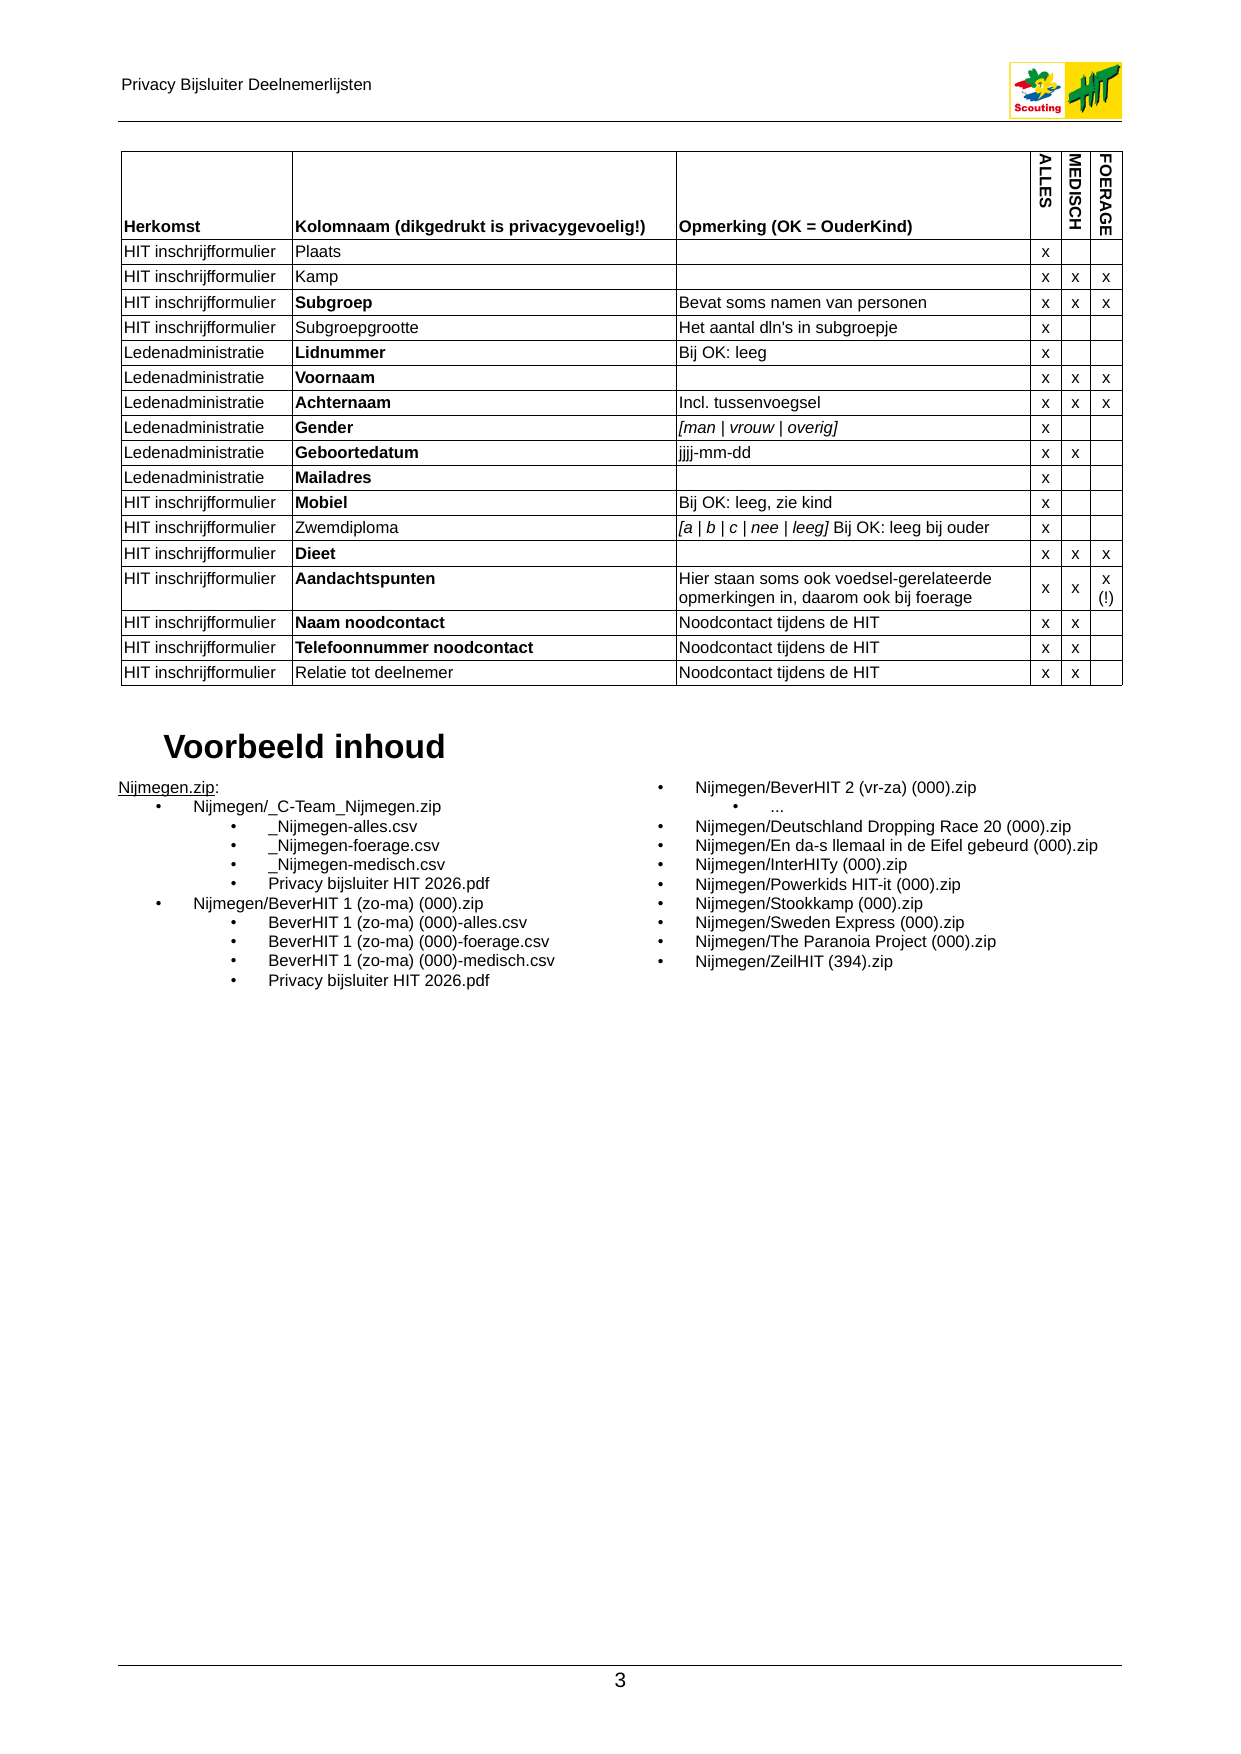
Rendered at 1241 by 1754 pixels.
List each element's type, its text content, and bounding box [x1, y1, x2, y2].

table_cell x (!) [1091, 567, 1122, 610]
table_cell HIT inschrijfformulier [122, 516, 292, 540]
table_cell [1091, 661, 1122, 685]
table_cell x [1091, 391, 1122, 415]
table_header Kolomnaam (dikgedrukt is privacygevoelig!) [293, 152, 676, 239]
table_cell x [1062, 636, 1090, 660]
table_cell [1062, 316, 1090, 339]
table_cell Achternaam [293, 391, 676, 415]
table_cell x [1062, 441, 1090, 465]
table_cell jjjj-mm-dd [677, 441, 1030, 465]
table_cell HIT inschrijfformulier [122, 567, 292, 610]
list BeverHIT 1 (zo-ma) (000)-alles.csv [231, 913, 620, 932]
list Nijmegen/The Paranoia Project (000).zip [658, 932, 1122, 951]
table_cell x [1031, 290, 1061, 314]
table_header ALLES [1031, 152, 1061, 239]
table_cell Voornaam [293, 366, 676, 390]
table_header Herkomst [122, 152, 292, 239]
table_cell [1062, 491, 1090, 515]
table_cell Zwemdiploma [293, 516, 676, 540]
table_cell Hier staan soms ook voedsel-gerelateerde opmerkingen in, daarom ook bij foerage [677, 567, 1030, 610]
list Nijmegen/En da-s llemaal in de Eifel gebeurd (000).zip [658, 836, 1122, 855]
table_cell [1091, 611, 1122, 635]
table_cell x [1031, 341, 1061, 365]
table_cell Naam noodcontact [293, 611, 676, 635]
table_cell [a | b | c | nee | leeg] Bij OK: leeg bij ouder [677, 516, 1030, 540]
table_cell Noodcontact tijdens de HIT [677, 636, 1030, 660]
list BeverHIT 1 (zo-ma) (000)-medisch.csv [231, 951, 620, 971]
table_cell Subgroepgrootte [293, 316, 676, 339]
picture [1009, 62, 1123, 119]
table_cell Bevat soms namen van personen [677, 290, 1030, 314]
table_cell HIT inschrijfformulier [122, 611, 292, 635]
table_cell x [1031, 636, 1061, 660]
table_cell x [1031, 366, 1061, 390]
table_cell Ledenadministratie [122, 466, 292, 490]
table_cell [1062, 416, 1090, 440]
table_cell x [1062, 661, 1090, 685]
list Nijmegen/Sweden Express (000).zip [658, 913, 1122, 932]
table_cell Relatie tot deelnemer [293, 661, 676, 685]
table_cell HIT inschrijfformulier [122, 290, 292, 314]
table_cell Ledenadministratie [122, 441, 292, 465]
table_cell Geboortedatum [293, 441, 676, 465]
table_cell [1062, 341, 1090, 365]
table_cell Kamp [293, 265, 676, 289]
table_cell [1091, 636, 1122, 660]
list BeverHIT 1 (zo-ma) (000)-foerage.csv [231, 932, 620, 951]
table_cell x [1062, 366, 1090, 390]
table_cell x [1062, 290, 1090, 314]
table_cell HIT inschrijfformulier [122, 491, 292, 515]
table_cell Ledenadministratie [122, 366, 292, 390]
table_cell [1091, 466, 1122, 490]
table_cell [1091, 240, 1122, 264]
table_cell Ledenadministratie [122, 341, 292, 365]
table_cell Bij OK: leeg [677, 341, 1030, 365]
table_cell x [1091, 290, 1122, 314]
table_cell [677, 240, 1030, 264]
table_cell Aandachtspunten [293, 567, 676, 610]
table_cell Lidnummer [293, 341, 676, 365]
table_cell x [1031, 567, 1061, 610]
table_cell x [1031, 491, 1061, 515]
table_cell x [1031, 316, 1061, 339]
list Nijmegen/Deutschland Dropping Race 20 (000).zip [658, 816, 1122, 836]
table_header Opmerking (OK = OuderKind) [677, 152, 1030, 239]
list _Nijmegen-alles.csv [231, 816, 620, 836]
table_cell x [1031, 661, 1061, 685]
table_cell Het aantal dln's in subgroepje [677, 316, 1030, 339]
table_cell x [1031, 466, 1061, 490]
table_cell Noodcontact tijdens de HIT [677, 611, 1030, 635]
table_cell Ledenadministratie [122, 416, 292, 440]
table_cell [1062, 240, 1090, 264]
table_cell x [1031, 240, 1061, 264]
table_cell HIT inschrijfformulier [122, 661, 292, 685]
table_cell x [1091, 366, 1122, 390]
table_cell HIT inschrijfformulier [122, 240, 292, 264]
table_cell [677, 466, 1030, 490]
table_cell x [1031, 516, 1061, 540]
table_cell [1091, 341, 1122, 365]
table_cell [1091, 316, 1122, 339]
list Nijmegen/InterHITy (000).zip [658, 855, 1122, 874]
table_header FOERAGE [1091, 152, 1122, 239]
table_cell x [1031, 391, 1061, 415]
list _Nijmegen-foerage.csv [231, 836, 620, 855]
table_cell Dieet [293, 541, 676, 566]
table_cell Plaats [293, 240, 676, 264]
list Nijmegen/BeverHIT 1 (zo-ma) (000).zip [156, 893, 620, 913]
table_cell [1062, 516, 1090, 540]
table_cell Mailadres [293, 466, 676, 490]
table_cell Gender [293, 416, 676, 440]
list Nijmegen/Powerkids HIT-it (000).zip [658, 874, 1122, 893]
table_cell [1091, 441, 1122, 465]
table_cell x [1031, 441, 1061, 465]
table_cell x [1091, 541, 1122, 566]
text Nijmegen.zip: [118, 778, 620, 797]
list _Nijmegen-medisch.csv [231, 855, 620, 874]
table_cell HIT inschrijfformulier [122, 316, 292, 339]
table_cell x [1062, 611, 1090, 635]
table_cell Subgroep [293, 290, 676, 314]
table_cell x [1031, 265, 1061, 289]
table_cell HIT inschrijfformulier [122, 265, 292, 289]
table_cell Mobiel [293, 491, 676, 515]
table_cell Bij OK: leeg, zie kind [677, 491, 1030, 515]
table_cell Noodcontact tijdens de HIT [677, 661, 1030, 685]
table_cell x [1062, 567, 1090, 610]
table_cell [1091, 416, 1122, 440]
list Privacy bijsluiter HIT 2026.pdf [231, 874, 620, 893]
table_cell HIT inschrijfformulier [122, 636, 292, 660]
table_cell x [1031, 416, 1061, 440]
table_cell [1091, 491, 1122, 515]
table_cell [man | vrouw | overig] [677, 416, 1030, 440]
table_cell x [1031, 541, 1061, 566]
table_cell [677, 541, 1030, 566]
table_cell [677, 366, 1030, 390]
subtitle Voorbeeld inhoud [118, 727, 1122, 766]
list Nijmegen/Stookkamp (000).zip [658, 893, 1122, 913]
table_cell [1062, 466, 1090, 490]
list Nijmegen/BeverHIT 2 (vr-za) (000).zip [658, 778, 1122, 797]
table_cell Ledenadministratie [122, 391, 292, 415]
table_cell [1091, 516, 1122, 540]
table_cell [677, 265, 1030, 289]
list Nijmegen/ZeilHIT (394).zip [658, 951, 1122, 971]
table_cell HIT inschrijfformulier [122, 541, 292, 566]
table_cell x [1062, 265, 1090, 289]
list ... [733, 797, 1122, 816]
table_cell x [1062, 541, 1090, 566]
table_cell Telefoonnummer noodcontact [293, 636, 676, 660]
list Privacy bijsluiter HIT 2026.pdf [231, 971, 620, 990]
table_cell x [1091, 265, 1122, 289]
table_cell Incl. tussenvoegsel [677, 391, 1030, 415]
table_cell x [1062, 391, 1090, 415]
list Nijmegen/_C-Team_Nijmegen.zip [156, 797, 620, 816]
table_header MEDISCH [1062, 152, 1090, 239]
table_cell x [1031, 611, 1061, 635]
